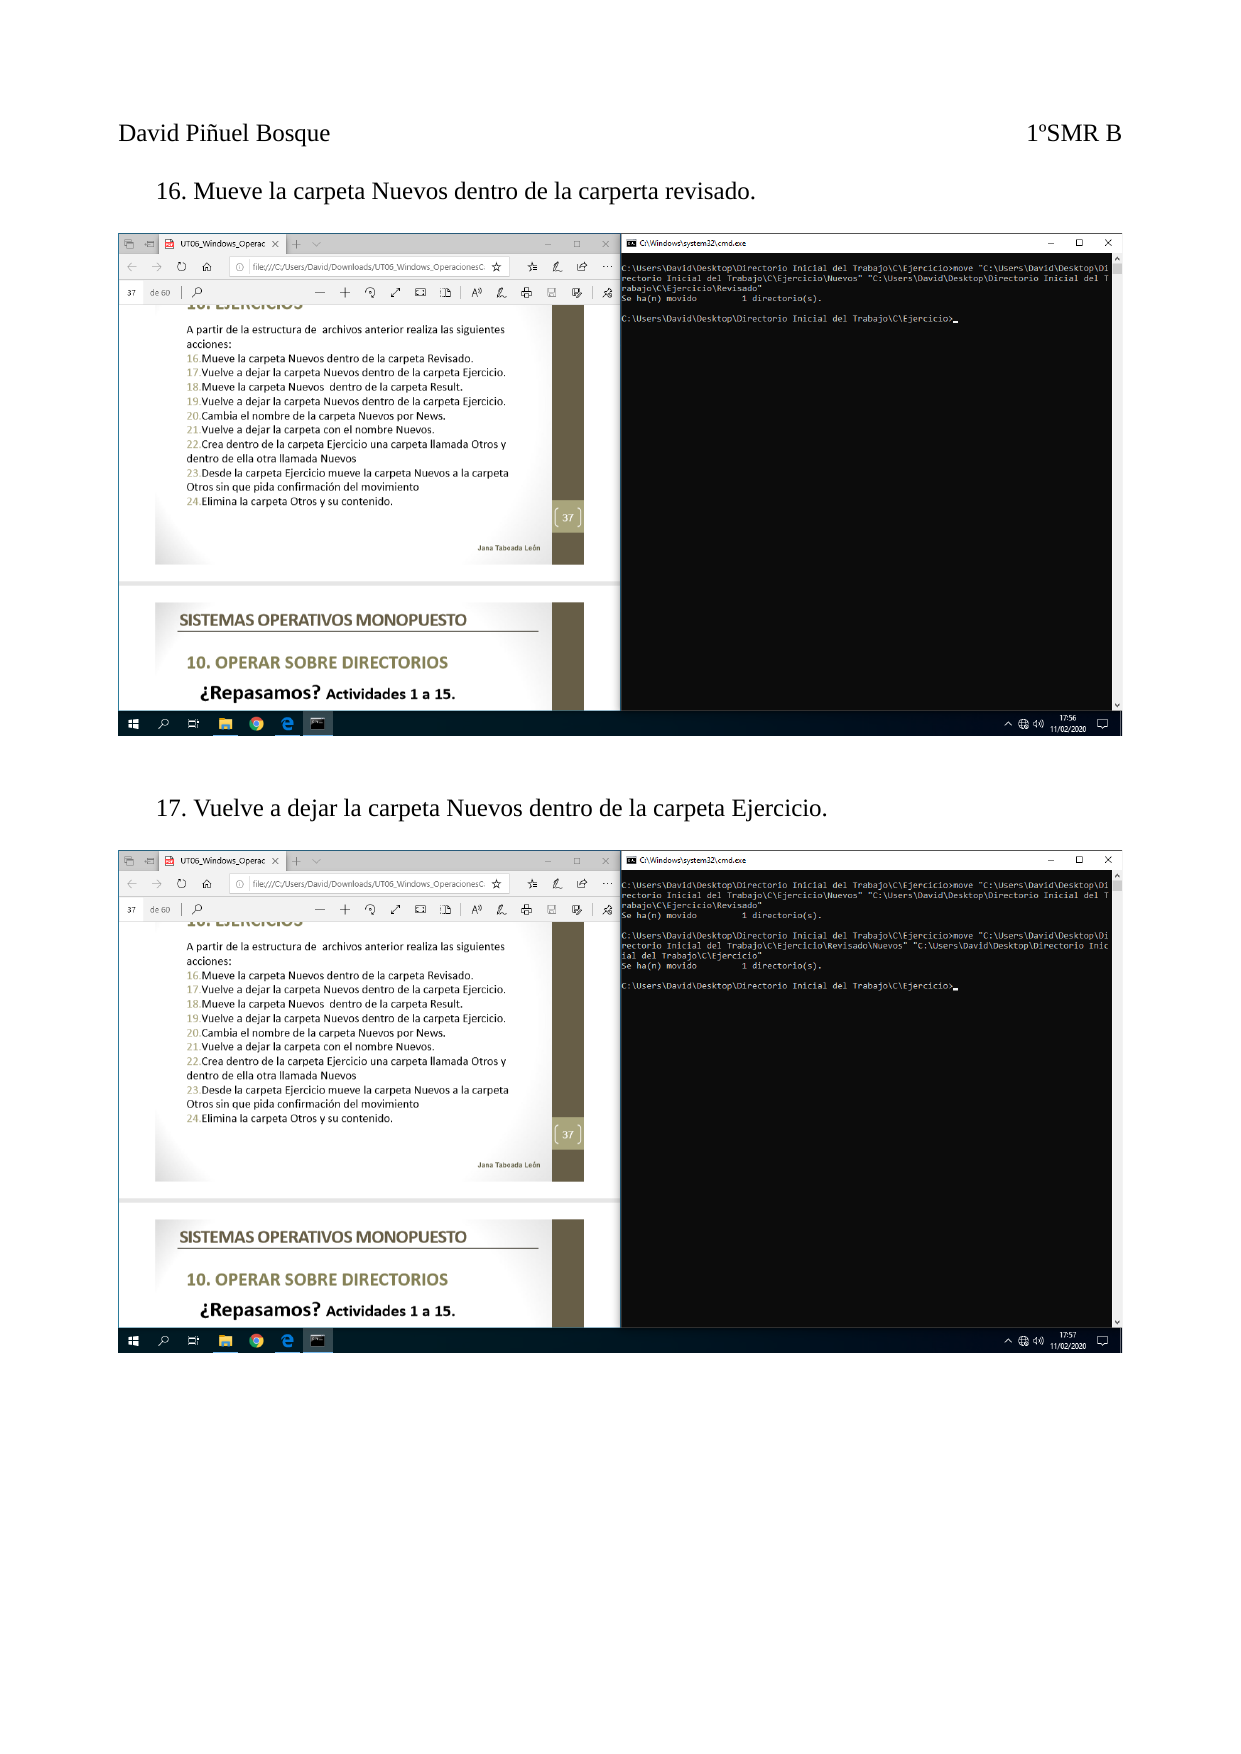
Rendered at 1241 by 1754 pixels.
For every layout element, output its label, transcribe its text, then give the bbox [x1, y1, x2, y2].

picture [118, 850, 1123, 1353]
picture [118, 233, 1123, 736]
list Vuelve a dejar la carpeta Nuevos dentro de la carpeta Ejercicio. [156, 793, 1122, 822]
list Mueve la carpeta Nuevos dentro de la carperta revisado. [156, 176, 1122, 205]
